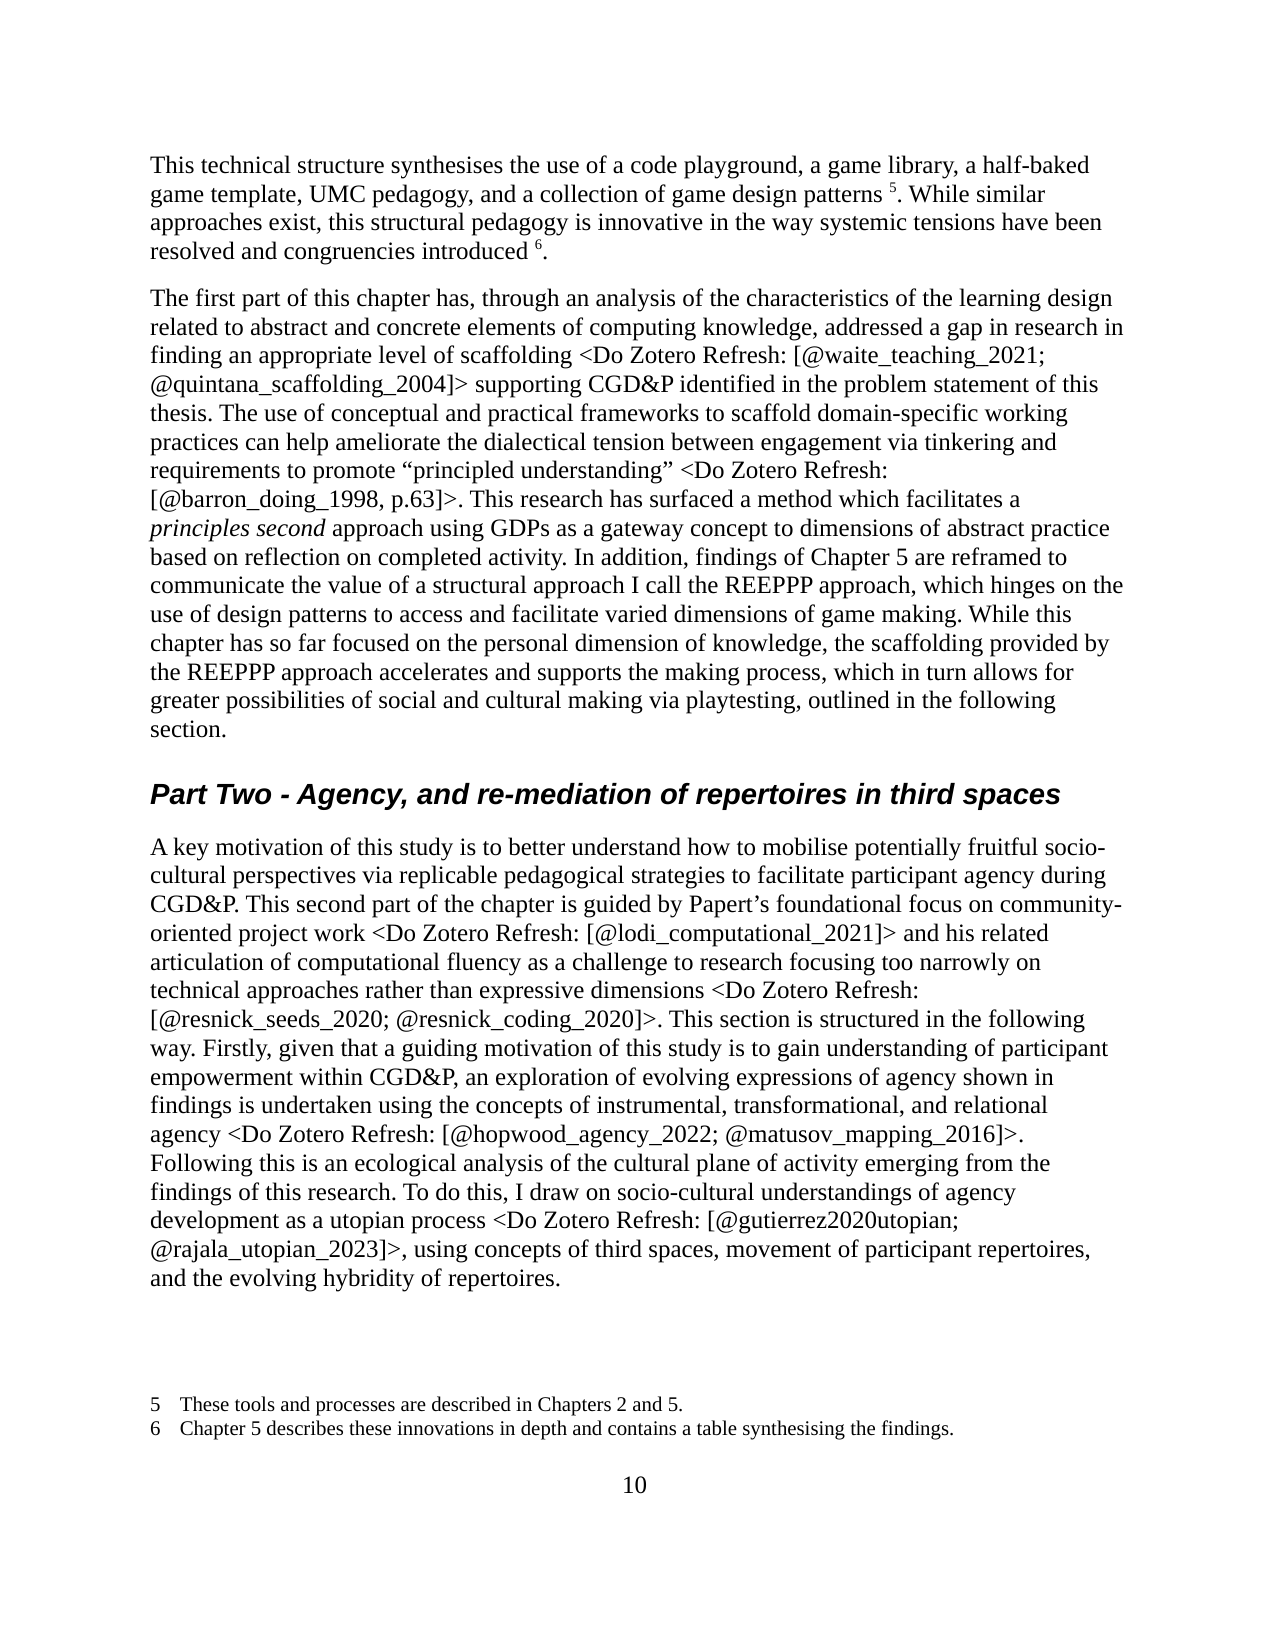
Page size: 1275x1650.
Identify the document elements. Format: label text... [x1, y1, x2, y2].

subtitle Part Two - Agency, and re-mediation of repertoires in third spaces [150, 777, 1125, 810]
text A key motivation of this study is to better understand how to mobilise potentially fruitful socio-cultural perspectives via replicable pedagogical strategies to facilitate participant agency during CGD&P. This second part of the chapter is guided by Papert’s foundational focus on community-oriented project work <Do Zotero Refresh: [@lodi_computational_2021]> and his related articulation of computational fluency as a challenge to research focusing too narrowly on technical approaches rather than expressive dimensions <Do Zotero Refresh: [@resnick_seeds_2020; @resnick_coding_2020]>. This section is structured in the following way. Firstly, given that a guiding motivation of this study is to gain understanding of participant empowerment within CGD&P, an exploration of evolving expressions of agency shown in findings is undertaken using the concepts of instrumental, transformational, and relational agency <Do Zotero Refresh: [@hopwood_agency_2022; @matusov_mapping_2016]>. Following this is an ecological analysis of the cultural plane of activity emerging from the findings of this research. To do this, I draw on socio-cultural understandings of agency development as a utopian process <Do Zotero Refresh: [@gutierrez2020utopian; @rajala_utopian_2023]>, using concepts of third spaces, movement of participant repertoires, and the evolving hybridity of repertoires. [150, 832, 1125, 1292]
text The first part of this chapter has, through an analysis of the characteristics of the learning design related to abstract and concrete elements of computing knowledge, addressed a gap in research in finding an appropriate level of scaffolding <Do Zotero Refresh: [@waite_teaching_2021; @quintana_scaffolding_2004]> supporting CGD&P identified in the problem statement of this thesis. The use of conceptual and practical frameworks to scaffold domain-specific working practices can help ameliorate the dialectical tension between engagement via tinkering and requirements to promote “principled understanding” <Do Zotero Refresh: [@barron_doing_1998, p.63]>. This research has surfaced a method which facilitates a principles second approach using GDPs as a gateway concept to dimensions of abstract practice based on reflection on completed activity. In addition, findings of Chapter 5 are reframed to communicate the value of a structural approach I call the REEPPP approach, which hinges on the use of design patterns to access and facilitate varied dimensions of game making. While this chapter has so far focused on the personal dimension of knowledge, the scaffolding provided by the REEPPP approach accelerates and supports the making process, which in turn allows for greater possibilities of social and cultural making via playtesting, outlined in the following section. [150, 283, 1125, 743]
text This technical structure synthesises the use of a code playground, a game library, a half-baked game template, UMC pedagogy, and a collection of game design patterns . While similar approaches exist, this structural pedagogy is innovative in the way systemic tensions have been resolved and congruencies introduced . [150, 150, 1125, 265]
text Chapter 5 describes these innovations in depth and contains a table synthesising the findings. [150, 1416, 1125, 1440]
text These tools and processes are described in Chapters 2 and 5. [150, 1392, 1125, 1416]
